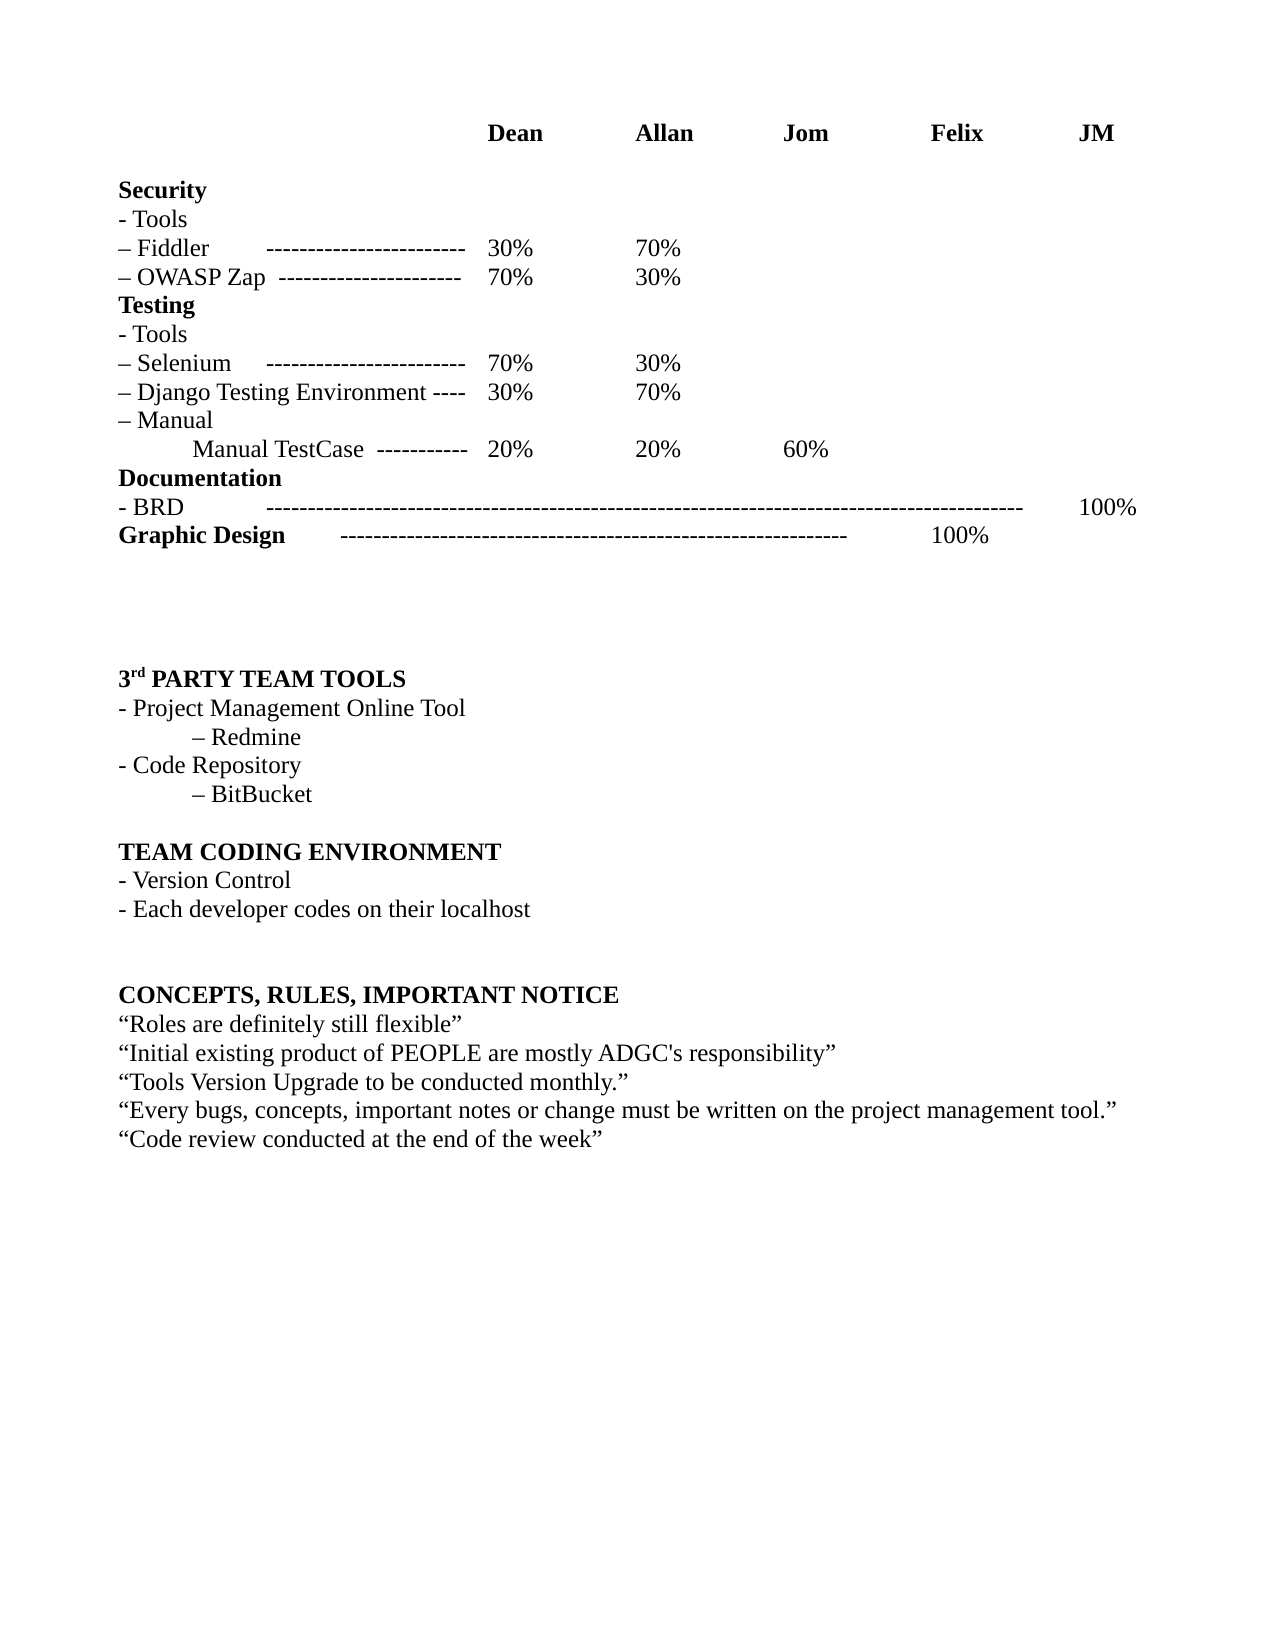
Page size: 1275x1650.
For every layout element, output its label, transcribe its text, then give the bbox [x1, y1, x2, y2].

text – Fiddler ------------------------ 30% 70% [118, 233, 1157, 262]
text – Selenium ------------------------ 70% 30% [118, 348, 1157, 377]
text Dean Allan Jom Felix JM [118, 118, 1157, 147]
text “Code review conducted at the end of the week” [118, 1124, 1157, 1153]
text “Tools Version Upgrade to be conducted monthly.” [118, 1067, 1157, 1096]
text Manual TestCase ----------- 20% 20% 60% [118, 434, 1157, 463]
text Graphic Design ------------------------------------------------------------- 100% [118, 521, 1157, 549]
text - Each developer codes on their localhost [118, 894, 1157, 923]
text – Django Testing Environment ---- 30% 70% [118, 377, 1157, 406]
text “Every bugs, concepts, important notes or change must be written on the project management tool.” [118, 1096, 1157, 1124]
text – Redmine [118, 722, 1157, 751]
text “Roles are definitely still flexible” [118, 1009, 1157, 1038]
text Documentation [118, 463, 1157, 492]
text CONCEPTS, RULES, IMPORTANT NOTICE [118, 981, 1157, 1009]
text Testing [118, 291, 1157, 319]
text - Project Management Online Tool [118, 693, 1157, 722]
text – OWASP Zap ---------------------- 70% 30% [118, 262, 1157, 291]
text - Tools [118, 204, 1157, 233]
text - Version Control [118, 866, 1157, 894]
text “Initial existing product of PEOPLE are mostly ADGC's responsibility” [118, 1038, 1157, 1067]
text - BRD ------------------------------------------------------------------------------------------- 100% [118, 492, 1157, 521]
text – BitBucket [118, 779, 1157, 808]
text - Tools [118, 319, 1157, 348]
text - Code Repository [118, 751, 1157, 779]
text – Manual [118, 406, 1157, 434]
text 3rd PARTY TEAM TOOLS [118, 664, 1157, 693]
text Security [118, 176, 1157, 204]
text TEAM CODING ENVIRONMENT [118, 837, 1157, 866]
